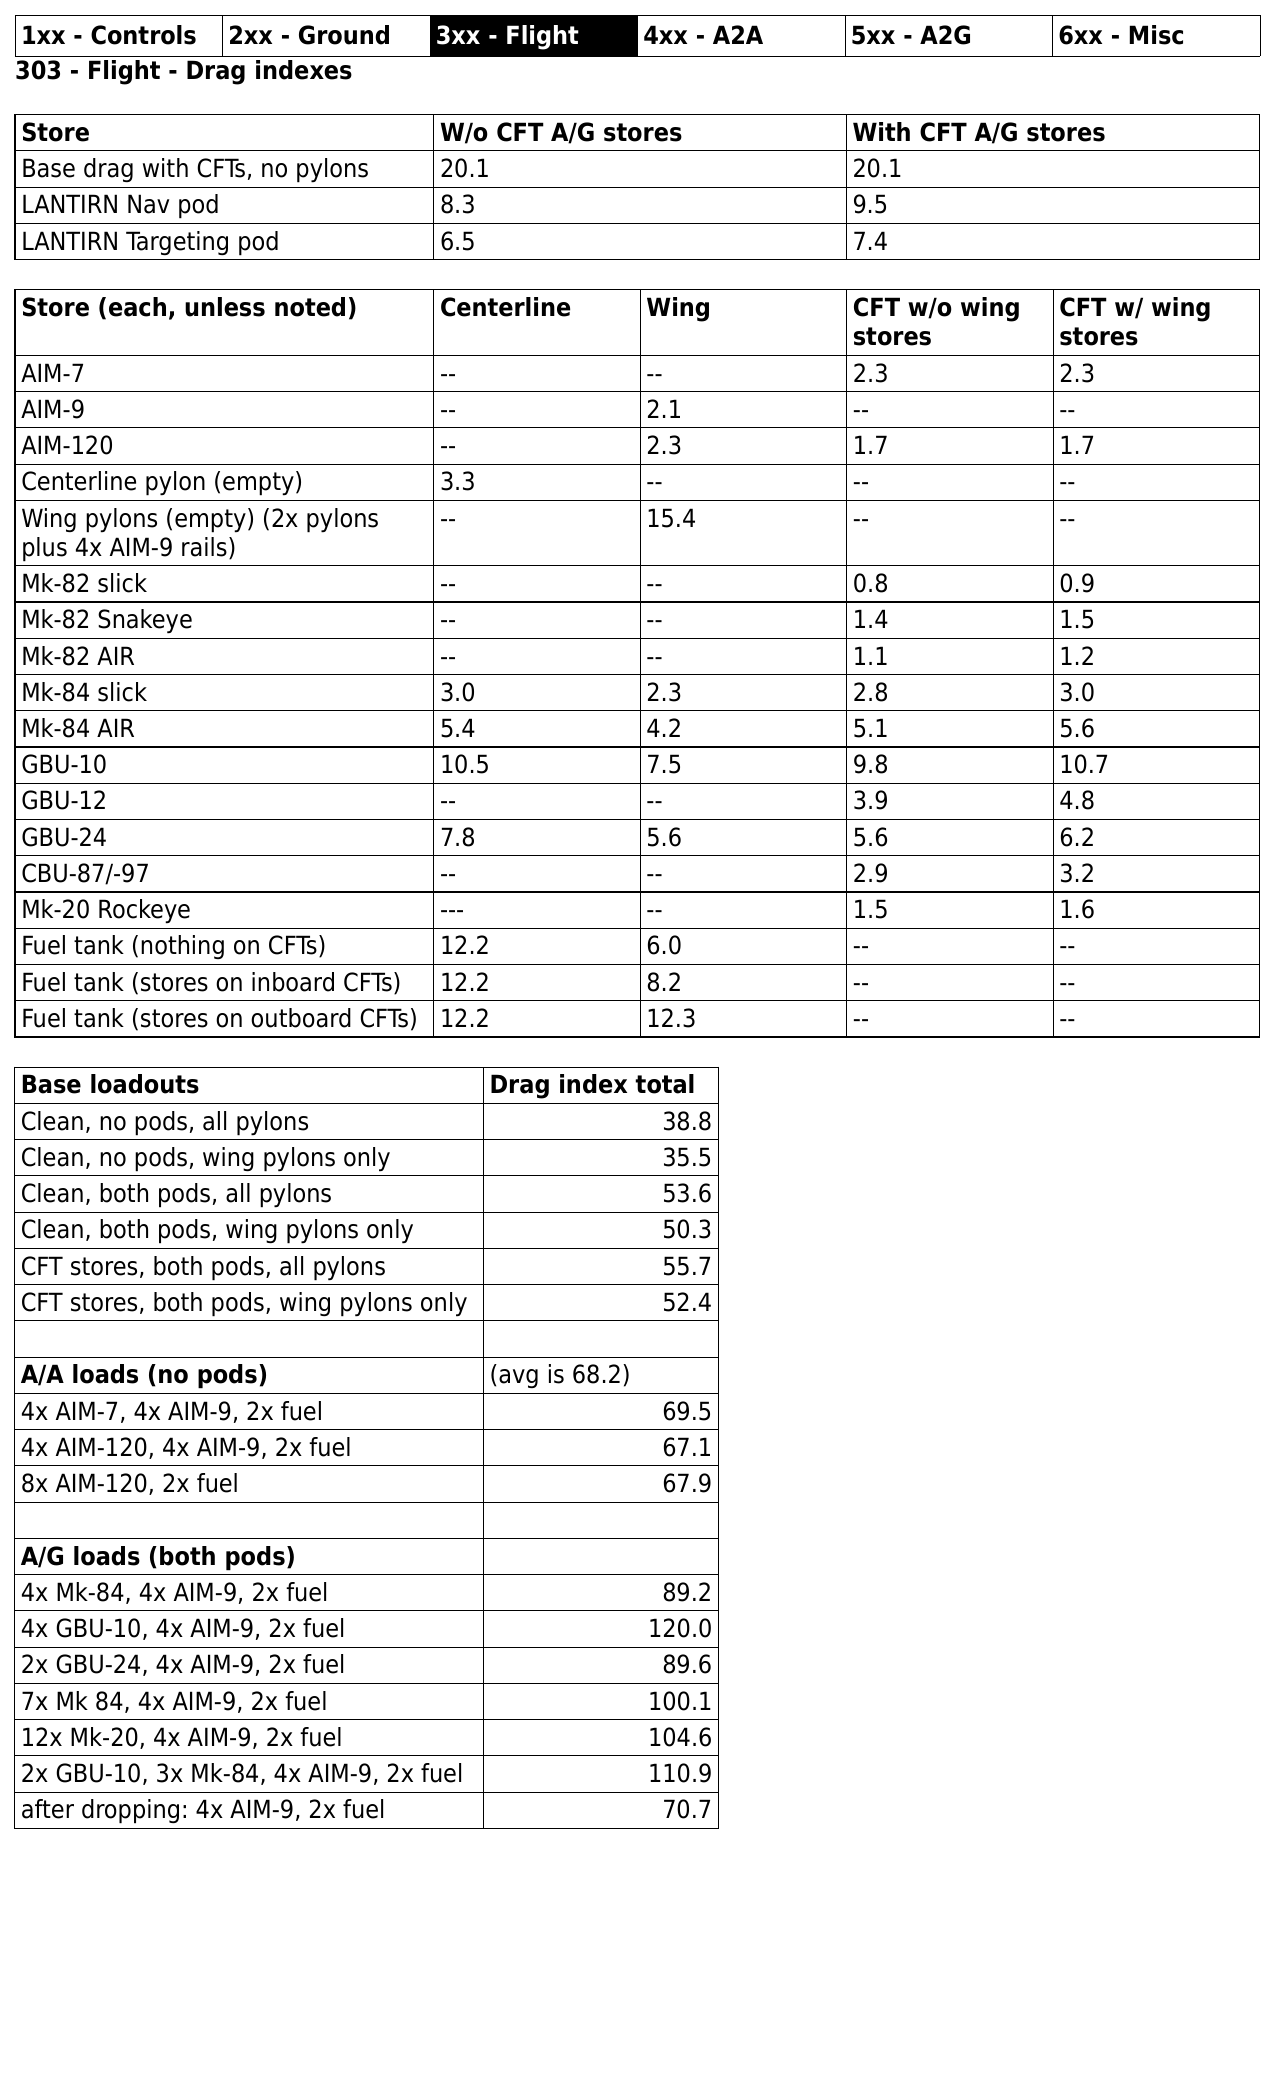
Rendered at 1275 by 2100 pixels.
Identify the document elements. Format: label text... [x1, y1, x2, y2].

table_cell 3.9 [847, 784, 1053, 819]
table_cell 1.6 [1054, 893, 1259, 928]
table_cell Mk-20 Rockeye [16, 893, 433, 928]
table_cell -- [847, 392, 1053, 427]
table_header W/o CFT A/G stores [434, 115, 846, 150]
table_cell -- [1054, 929, 1259, 964]
table_header Centerline [434, 290, 640, 355]
table_cell 7.8 [434, 820, 640, 855]
table_cell 110.9 [484, 1756, 718, 1792]
table_cell [484, 1503, 718, 1538]
table_cell 1.7 [1054, 428, 1259, 463]
table_cell 69.5 [484, 1394, 718, 1429]
table_cell -- [434, 856, 640, 891]
table_cell -- [641, 639, 846, 674]
table_cell 120.0 [484, 1611, 718, 1647]
table_cell 89.2 [484, 1575, 718, 1610]
table_cell 0.8 [847, 566, 1053, 601]
table_cell -- [847, 965, 1053, 1000]
table_cell Wing pylons (empty) (2x pylons plus 4x AIM-9 rails) [16, 501, 433, 565]
table_cell 4.8 [1054, 784, 1259, 819]
table_cell 7.4 [847, 224, 1259, 259]
table_cell 2.1 [641, 392, 846, 427]
table_cell -- [434, 784, 640, 819]
table_header CFT w/o wing stores [847, 290, 1053, 355]
table_cell AIM-120 [16, 428, 433, 463]
table_cell Mk-82 Snakeye [16, 603, 433, 638]
table_cell 0.9 [1054, 566, 1259, 601]
table_header Drag index total [484, 1068, 718, 1103]
table_header 2xx - Ground [223, 16, 430, 56]
table_cell -- [641, 356, 846, 391]
table_header CFT w/ wing stores [1054, 290, 1259, 355]
table_header Base loadouts [15, 1068, 483, 1103]
table_cell -- [847, 501, 1053, 565]
table_cell 10.5 [434, 748, 640, 783]
table_cell 12.2 [434, 929, 640, 964]
table_cell -- [847, 1001, 1053, 1036]
table_cell 3.0 [434, 675, 640, 710]
table_cell -- [847, 465, 1053, 500]
table_cell LANTIRN Nav pod [16, 188, 433, 223]
table_cell 35.5 [484, 1140, 718, 1175]
table_cell 2.9 [847, 856, 1053, 891]
table_cell -- [434, 392, 640, 427]
table_cell Fuel tank (stores on inboard CFTs) [16, 965, 433, 1000]
table_header 5xx - A2G [846, 16, 1052, 56]
table_cell 2.8 [847, 675, 1053, 710]
table_cell 52.4 [484, 1285, 718, 1320]
table_cell 5.6 [1054, 711, 1259, 746]
table_cell Clean, no pods, wing pylons only [15, 1140, 483, 1175]
table_cell 9.5 [847, 188, 1259, 223]
table_cell -- [434, 603, 640, 638]
table_cell -- [641, 856, 846, 891]
table_cell [15, 1321, 483, 1357]
table_cell 67.9 [484, 1466, 718, 1502]
table_cell --- [434, 893, 640, 928]
table_cell CFT stores, both pods, all pylons [15, 1249, 483, 1284]
table_cell Mk-84 AIR [16, 711, 433, 746]
table_cell AIM-9 [16, 392, 433, 427]
table_cell 12.2 [434, 965, 640, 1000]
table_cell Centerline pylon (empty) [16, 465, 433, 500]
table_cell A/A loads (no pods) [15, 1358, 483, 1393]
table_cell -- [641, 893, 846, 928]
table_cell 2x GBU-24, 4x AIM-9, 2x fuel [15, 1648, 483, 1683]
table_cell AIM-7 [16, 356, 433, 391]
table_cell Clean, no pods, all pylons [15, 1104, 483, 1139]
table_cell -- [434, 566, 640, 601]
table_cell 104.6 [484, 1720, 718, 1755]
table_cell -- [641, 566, 846, 601]
table_cell 9.8 [847, 748, 1053, 783]
table_cell Mk-82 AIR [16, 639, 433, 674]
table_header Wing [641, 290, 846, 355]
table_cell Clean, both pods, wing pylons only [15, 1213, 483, 1248]
table_cell CBU-87/-97 [16, 856, 433, 891]
table_cell -- [1054, 501, 1259, 565]
table_cell 20.1 [847, 151, 1259, 187]
table_cell [15, 1503, 483, 1538]
table_header 1xx - Controls [16, 16, 222, 56]
table_cell -- [1054, 465, 1259, 500]
table_cell 12.2 [434, 1001, 640, 1036]
table_cell after dropping: 4x AIM-9, 2x fuel [15, 1793, 483, 1828]
table_cell 4x GBU-10, 4x AIM-9, 2x fuel [15, 1611, 483, 1647]
table_cell 3.0 [1054, 675, 1259, 710]
table_cell 20.1 [434, 151, 846, 187]
table_cell 2x GBU-10, 3x Mk-84, 4x AIM-9, 2x fuel [15, 1756, 483, 1792]
table_cell LANTIRN Targeting pod [16, 224, 433, 259]
table_cell -- [641, 784, 846, 819]
table_cell A/G loads (both pods) [15, 1539, 483, 1574]
table_header Store [16, 115, 433, 150]
table_cell 7x Mk 84, 4x AIM-9, 2x fuel [15, 1684, 483, 1719]
table_cell GBU-12 [16, 784, 433, 819]
table_cell 2.3 [847, 356, 1053, 391]
table_cell 50.3 [484, 1213, 718, 1248]
table_cell 6.2 [1054, 820, 1259, 855]
table_cell 3.2 [1054, 856, 1259, 891]
table_header Store (each, unless noted) [16, 290, 433, 355]
table_cell -- [1054, 1001, 1259, 1036]
table_cell 15.4 [641, 501, 846, 565]
table_cell -- [641, 465, 846, 500]
table_cell 53.6 [484, 1176, 718, 1212]
table_cell -- [847, 929, 1053, 964]
table_cell 4.2 [641, 711, 846, 746]
table_cell GBU-10 [16, 748, 433, 783]
table_cell 70.7 [484, 1793, 718, 1828]
table_cell GBU-24 [16, 820, 433, 855]
table_cell -- [641, 603, 846, 638]
table_cell 8x AIM-120, 2x fuel [15, 1466, 483, 1502]
table_cell 5.1 [847, 711, 1053, 746]
table_cell 8.3 [434, 188, 846, 223]
table_cell 2.3 [641, 428, 846, 463]
table_cell 4x AIM-7, 4x AIM-9, 2x fuel [15, 1394, 483, 1429]
table_cell Fuel tank (stores on outboard CFTs) [16, 1001, 433, 1036]
table_header 6xx - Misc [1053, 16, 1260, 56]
table_cell 38.8 [484, 1104, 718, 1139]
table_cell 3.3 [434, 465, 640, 500]
table_cell 6.0 [641, 929, 846, 964]
table_cell 67.1 [484, 1430, 718, 1465]
table_cell 10.7 [1054, 748, 1259, 783]
table_cell -- [1054, 392, 1259, 427]
table_cell 12x Mk-20, 4x AIM-9, 2x fuel [15, 1720, 483, 1755]
table_header With CFT A/G stores [847, 115, 1259, 150]
table_cell 7.5 [641, 748, 846, 783]
table_cell -- [434, 428, 640, 463]
table_cell Mk-84 slick [16, 675, 433, 710]
table_cell 89.6 [484, 1648, 718, 1683]
table_header 4xx - A2A [638, 16, 845, 56]
table_cell 55.7 [484, 1249, 718, 1284]
table_cell Base drag with CFTs, no pylons [16, 151, 433, 187]
table_cell [484, 1539, 718, 1574]
text 303 - Flight - Drag indexes [15, 57, 1260, 85]
table_cell Fuel tank (nothing on CFTs) [16, 929, 433, 964]
table_cell 5.4 [434, 711, 640, 746]
table_cell [484, 1321, 718, 1357]
table_cell CFT stores, both pods, wing pylons only [15, 1285, 483, 1320]
table_cell 6.5 [434, 224, 846, 259]
table_cell -- [434, 501, 640, 565]
table_cell 1.7 [847, 428, 1053, 463]
table_cell 12.3 [641, 1001, 846, 1036]
table_cell 2.3 [1054, 356, 1259, 391]
table_header 3xx - Flight [431, 16, 637, 56]
table_cell 8.2 [641, 965, 846, 1000]
table_cell -- [434, 639, 640, 674]
table_cell 5.6 [641, 820, 846, 855]
table_cell -- [434, 356, 640, 391]
table_cell 4x Mk-84, 4x AIM-9, 2x fuel [15, 1575, 483, 1610]
table_cell 4x AIM-120, 4x AIM-9, 2x fuel [15, 1430, 483, 1465]
table_cell (avg is 68.2) [484, 1358, 718, 1393]
table_cell 1.4 [847, 603, 1053, 638]
table_cell 1.2 [1054, 639, 1259, 674]
table_cell 1.5 [1054, 603, 1259, 638]
table_cell Clean, both pods, all pylons [15, 1176, 483, 1212]
table_cell 1.1 [847, 639, 1053, 674]
table_cell 100.1 [484, 1684, 718, 1719]
table_cell Mk-82 slick [16, 566, 433, 601]
table_cell 5.6 [847, 820, 1053, 855]
table_cell -- [1054, 965, 1259, 1000]
table_cell 2.3 [641, 675, 846, 710]
table_cell 1.5 [847, 893, 1053, 928]
